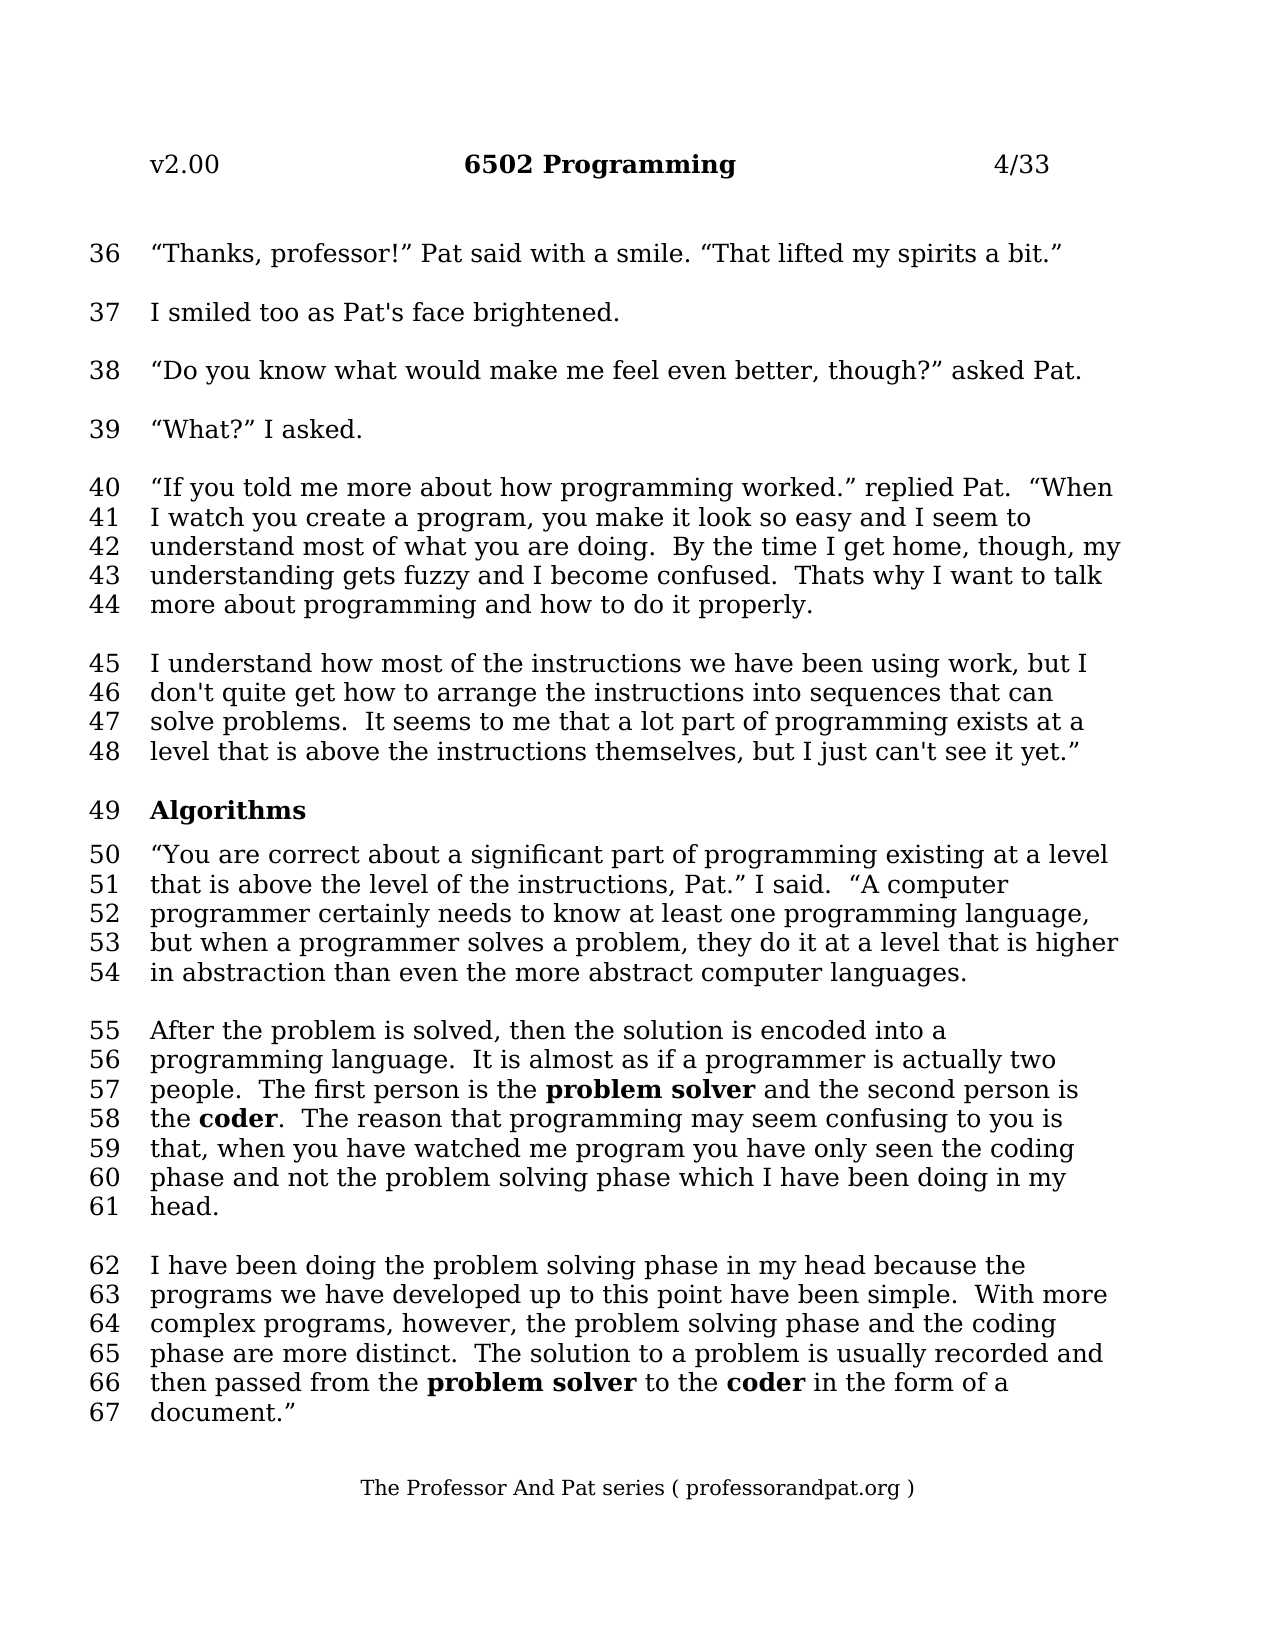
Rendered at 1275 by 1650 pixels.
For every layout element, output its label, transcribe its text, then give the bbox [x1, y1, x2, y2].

text “Thanks, professor!” Pat said with a smile. “That lifted my spirits a bit.” [150, 239, 1125, 268]
text I have been doing the problem solving phase in my head because the programs we have developed up to this point have been simple. With more complex programs, however, the problem solving phase and the coding phase are more distinct. The solution to a problem is usually recorded and then passed from the problem solver to the coder in the form of a document.” [150, 1251, 1125, 1427]
text “If you told me more about how programming worked.” replied Pat. “When I watch you create a program, you make it look so easy and I seem to understand most of what you are doing. By the time I get home, though, my understanding gets fuzzy and I become confused. Thats why I want to talk more about programming and how to do it properly. [150, 473, 1125, 620]
text After the problem is solved, then the solution is encoded into a programming language. It is almost as if a programmer is actually two people. The first person is the problem solver and the second person is the coder. The reason that programming may seem confusing to you is that, when you have watched me program you have only seen the coding phase and not the problem solving phase which I have been doing in my head. [150, 1016, 1125, 1222]
text “What?” I asked. [150, 415, 1125, 444]
subtitle Algorithms [150, 796, 1125, 826]
text “You are correct about a significant part of programming existing at a level that is above the level of the instructions, Pat.” I said. “A computer programmer certainly needs to know at least one programming language, but when a programmer solves a problem, they do it at a level that is higher in abstraction than even the more abstract computer languages. [150, 841, 1125, 987]
text I understand how most of the instructions we have been using work, but I don't quite get how to arrange the instructions into sequences that can solve problems. It seems to me that a lot part of programming exists at a level that is above the instructions themselves, but I just can't see it yet.” [150, 649, 1125, 766]
text I smiled too as Pat's face brightened. [150, 298, 1125, 327]
text “Do you know what would make me feel even better, though?” asked Pat. [150, 356, 1125, 386]
